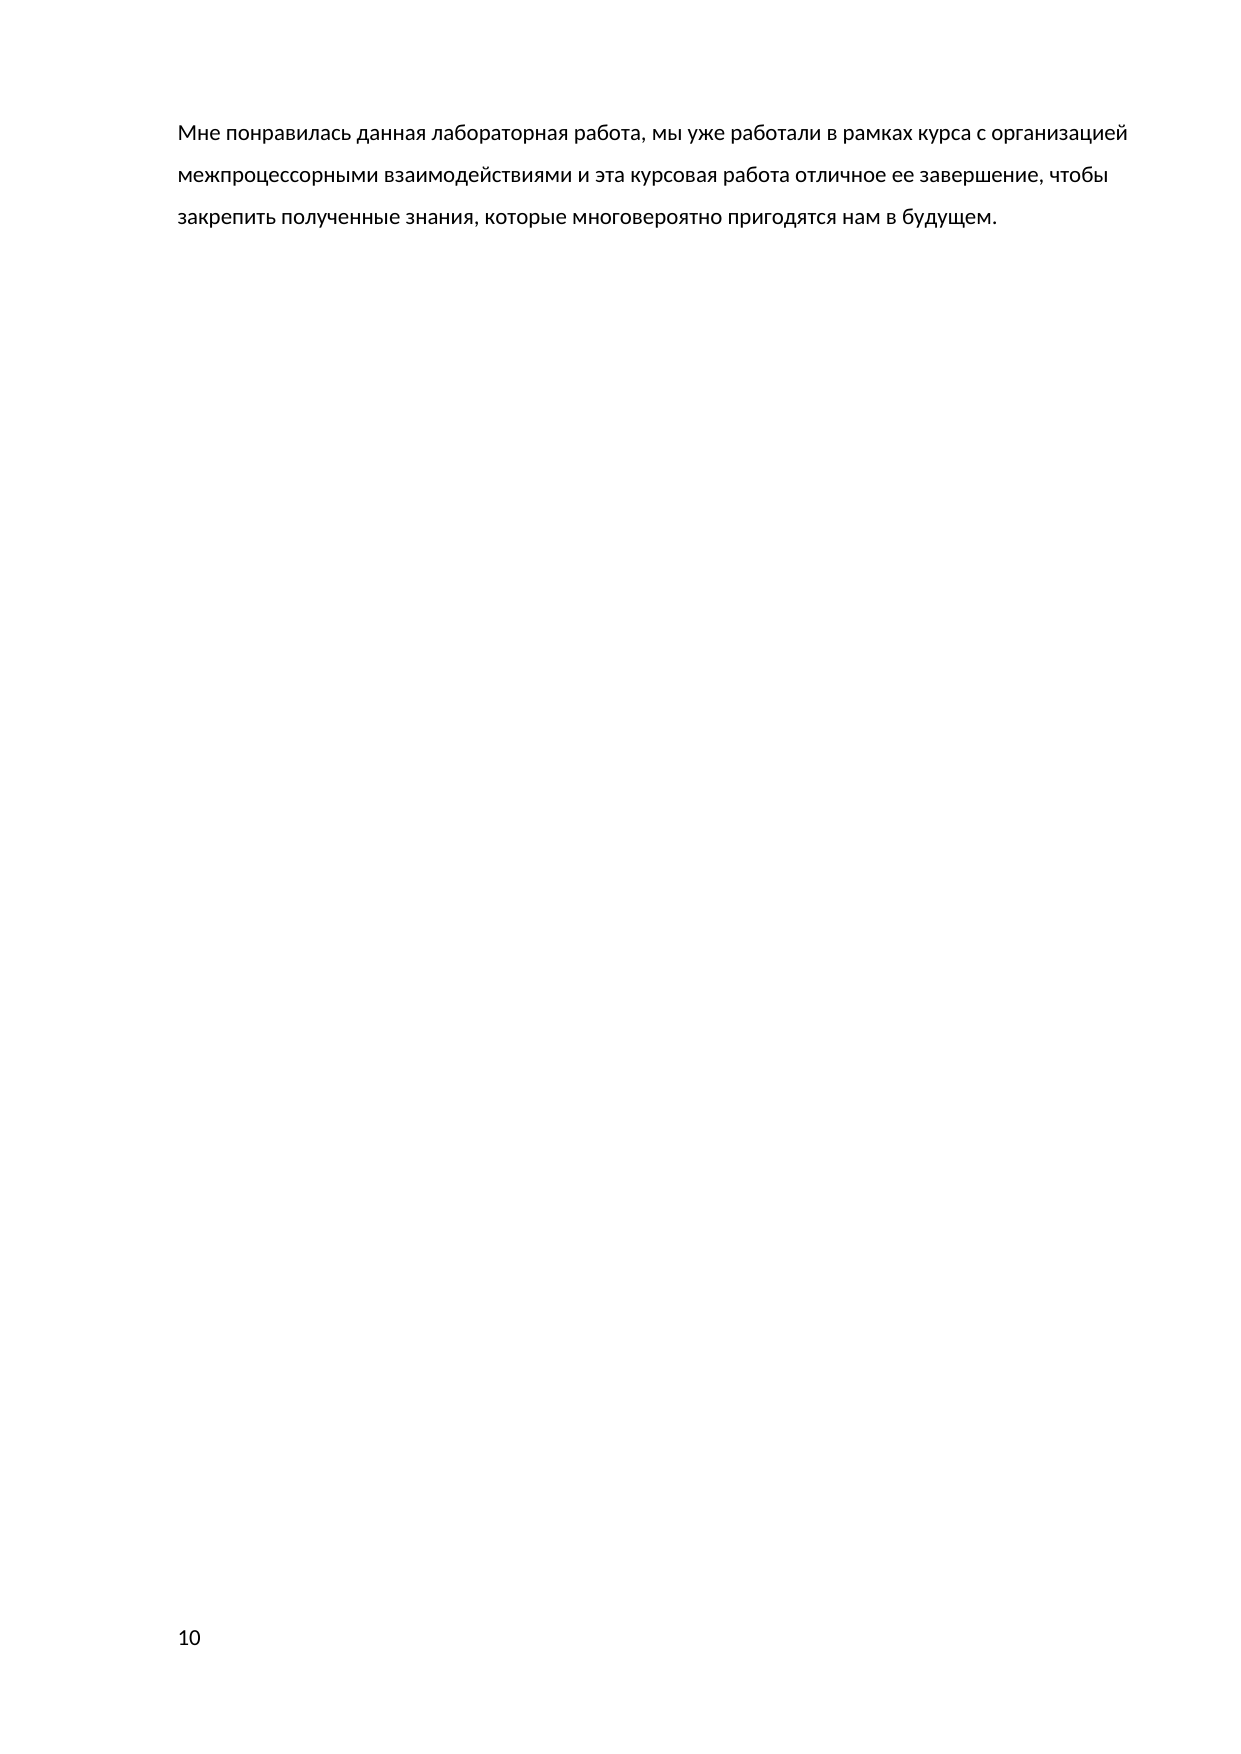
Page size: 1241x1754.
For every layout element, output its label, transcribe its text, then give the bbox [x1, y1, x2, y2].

text Мне понравилась данная лабораторная работа, мы уже работали в рамках курса с организацией межпроцессорными взаимодействиями и эта курсовая работа отличное ее завершение, чтобы закрепить полученные знания, которые многовероятно пригодятся нам в будущем. [177, 118, 1152, 230]
